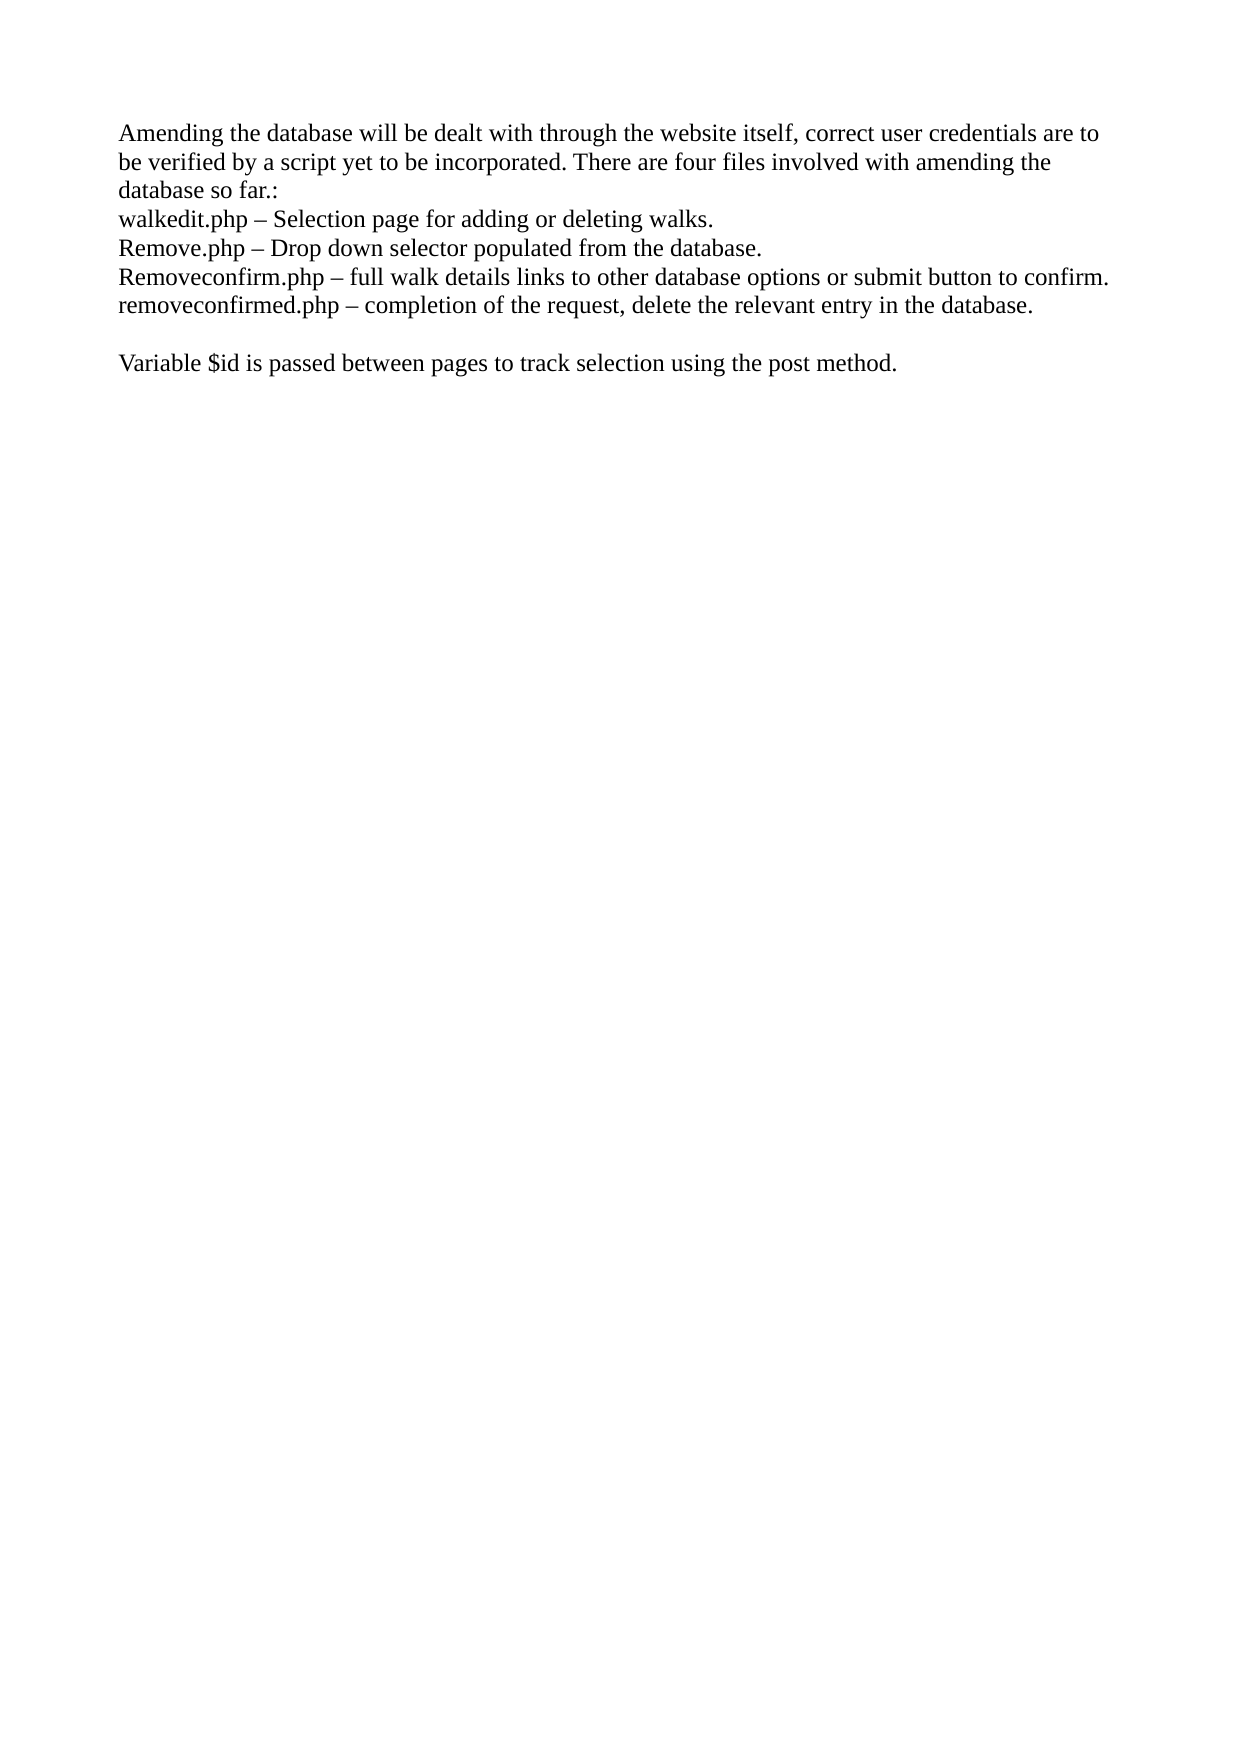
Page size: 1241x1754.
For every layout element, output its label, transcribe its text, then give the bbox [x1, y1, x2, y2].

text Removeconfirm.php – full walk details links to other database options or submit button to confirm. [118, 262, 1122, 291]
text Remove.php – Drop down selector populated from the database. [118, 233, 1122, 262]
text removeconfirmed.php – completion of the request, delete the relevant entry in the database. [118, 291, 1122, 319]
text walkedit.php – Selection page for adding or deleting walks. [118, 204, 1122, 233]
text Variable $id is passed between pages to track selection using the post method. [118, 348, 1122, 377]
text Amending the database will be dealt with through the website itself, correct user credentials are to be verified by a script yet to be incorporated. There are four files involved with amending the database so far.: [118, 118, 1122, 204]
